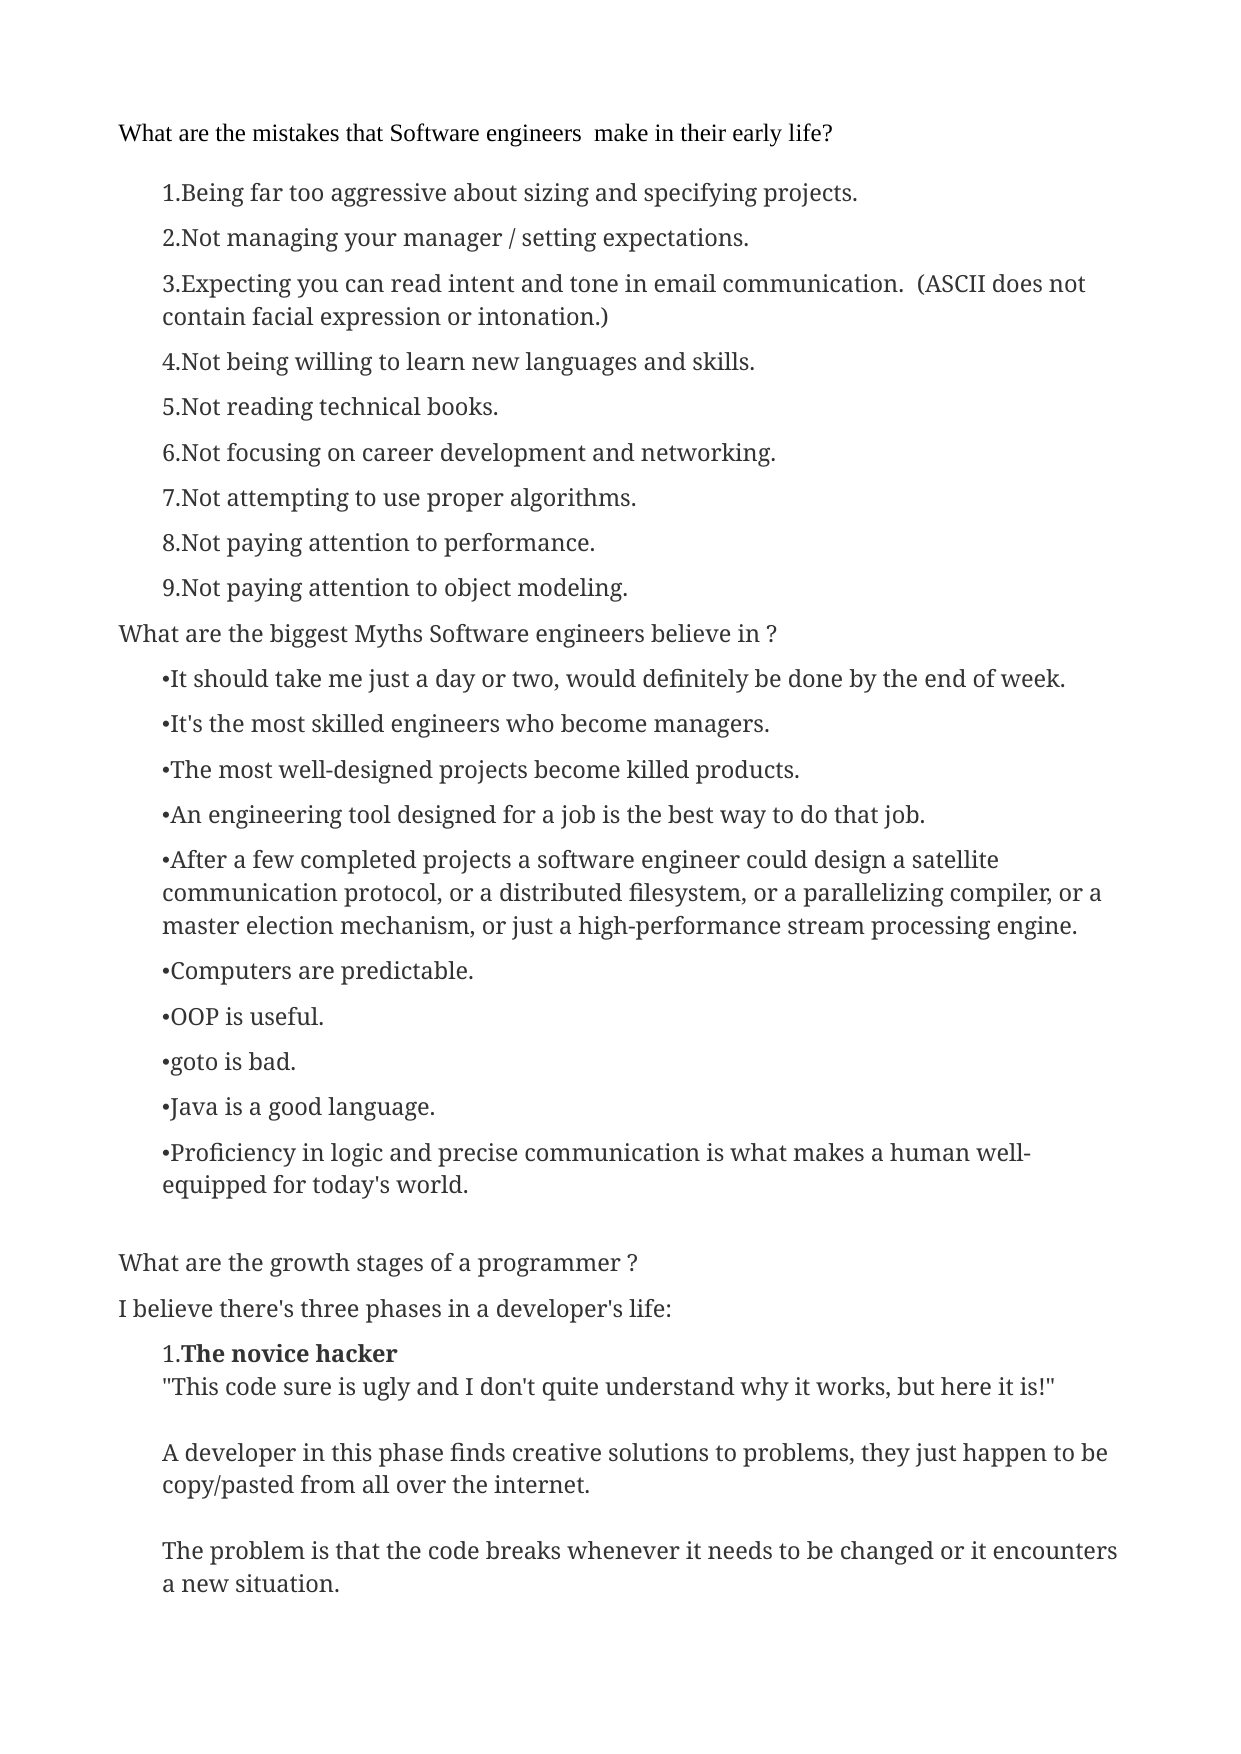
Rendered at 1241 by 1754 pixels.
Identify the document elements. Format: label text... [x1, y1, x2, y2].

list Computers are predictable. [118, 954, 1122, 987]
list Not attempting to use proper algorithms. [118, 480, 1122, 513]
list Expecting you can read intent and tone in email communication. (ASCII does not contain facial expression or intonation.) [118, 266, 1122, 332]
list The most well-designed projects become killed products. [118, 752, 1122, 785]
list The novice hacker "This code sure is ugly and I don't quite understand why it works, but here it is!" A developer in this phase finds creative solutions to problems, they just happen to be copy/pasted from all over the internet. The problem is that the code breaks whenever it needs to be changed or it encounters a new situation. [118, 1337, 1122, 1599]
list Not managing your manager / setting expectations. [118, 221, 1122, 254]
text I believe there's three phases in a developer's life: [118, 1291, 1122, 1324]
list An engineering tool designed for a job is the best way to do that job. [118, 797, 1122, 830]
text What are the growth stages of a programmer ? [118, 1246, 1122, 1279]
list Not paying attention to object modeling. [118, 571, 1122, 604]
list It should take me just a day or two, would definitely be done by the end of week. [118, 662, 1122, 694]
list Not focusing on career development and networking. [118, 435, 1122, 468]
list Java is a good language. [118, 1090, 1122, 1122]
list Not paying attention to performance. [118, 526, 1122, 558]
list Not reading technical books. [118, 390, 1122, 422]
list Proficiency in logic and precise communication is what makes a human well-equipped for today's world. [118, 1135, 1122, 1201]
list After a few completed projects a software engineer could design a satellite communication protocol, or a distributed filesystem, or a parallelizing compiler, or a master election mechanism, or just a high-performance stream processing engine. [118, 843, 1122, 941]
list Not being willing to learn new languages and skills. [118, 344, 1122, 377]
list Being far too aggressive about sizing and specifying projects. [118, 176, 1122, 208]
text What are the mistakes that Software engineers make in their early life? [118, 118, 1122, 147]
list It's the most skilled engineers who become managers. [118, 707, 1122, 740]
list OOP is useful. [118, 999, 1122, 1032]
list goto is bad. [118, 1044, 1122, 1077]
text What are the biggest Myths Software engineers believe in ? [118, 616, 1122, 649]
